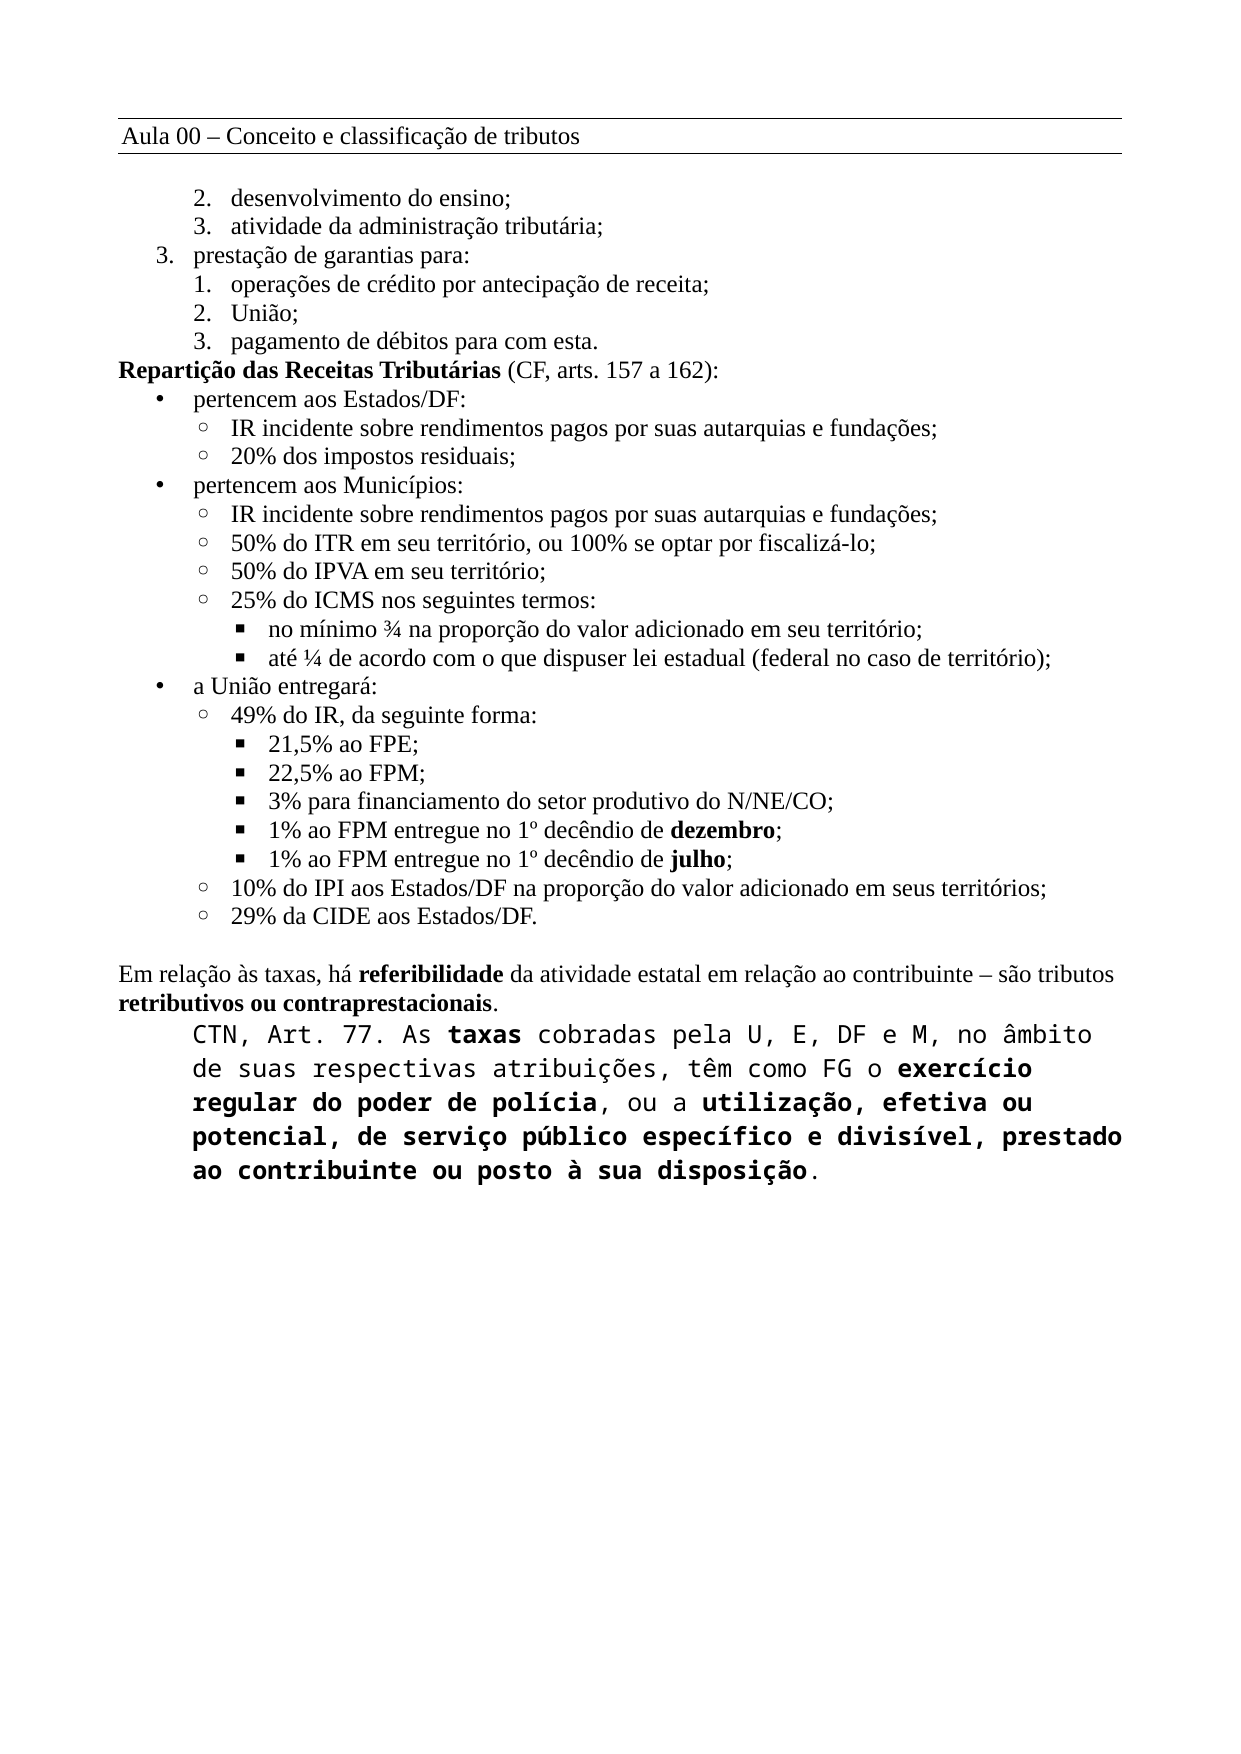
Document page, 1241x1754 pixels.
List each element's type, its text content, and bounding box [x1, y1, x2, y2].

list operações de crédito por antecipação de receita; [193, 269, 1122, 298]
list IR incidente sobre rendimentos pagos por suas autarquias e fundações; [193, 413, 1122, 441]
list pertencem aos Municípios: [156, 470, 1122, 499]
list atividade da administração tributária; [193, 211, 1122, 240]
list no mínimo ¾ na proporção do valor adicionado em seu território; [231, 614, 1122, 643]
text Repartição das Receitas Tributárias (CF, arts. 157 a 162): [118, 355, 1122, 384]
list 1% ao FPM entregue no 1º decêndio de julho; [231, 844, 1122, 873]
list IR incidente sobre rendimentos pagos por suas autarquias e fundações; [193, 499, 1122, 528]
list União; [193, 298, 1122, 326]
list desenvolvimento do ensino; [193, 183, 1122, 211]
list 22,5% ao FPM; [231, 758, 1122, 786]
list 29% da CIDE aos Estados/DF. [193, 901, 1122, 930]
list pagamento de débitos para com esta. [193, 326, 1122, 355]
list prestação de garantias para: [156, 240, 1122, 269]
list 21,5% ao FPE; [231, 729, 1122, 758]
list 25% do ICMS nos seguintes termos: [193, 585, 1122, 614]
text Em relação às taxas, há referibilidade da atividade estatal em relação ao contribuinte – são tributos retributivos ou contraprestacionais. [118, 959, 1122, 1016]
list até ¼ de acordo com o que dispuser lei estadual (federal no caso de território); [231, 643, 1122, 671]
list 50% do ITR em seu território, ou 100% se optar por fiscalizá-lo; [193, 528, 1122, 556]
list 20% dos impostos residuais; [193, 441, 1122, 470]
list 49% do IR, da seguinte forma: [193, 700, 1122, 729]
list 3% para financiamento do setor produtivo do N/NE/CO; [231, 786, 1122, 815]
list pertencem aos Estados/DF: [156, 384, 1122, 413]
list 50% do IPVA em seu território; [193, 556, 1122, 585]
list a União entregará: [156, 671, 1122, 700]
list 1% ao FPM entregue no 1º decêndio de dezembro; [231, 815, 1122, 844]
text CTN, Art. 77. As taxas cobradas pela U, E, DF e M, no âmbito de suas respectivas atribuições, têm como FG o exercício regular do poder de polícia, ou a utilização, efetiva ou potencial, de serviço público específico e divisível, prestado ao contribuinte ou posto à sua disposição. [192, 1016, 1122, 1187]
list 10% do IPI aos Estados/DF na proporção do valor adicionado em seus territórios; [193, 873, 1122, 901]
